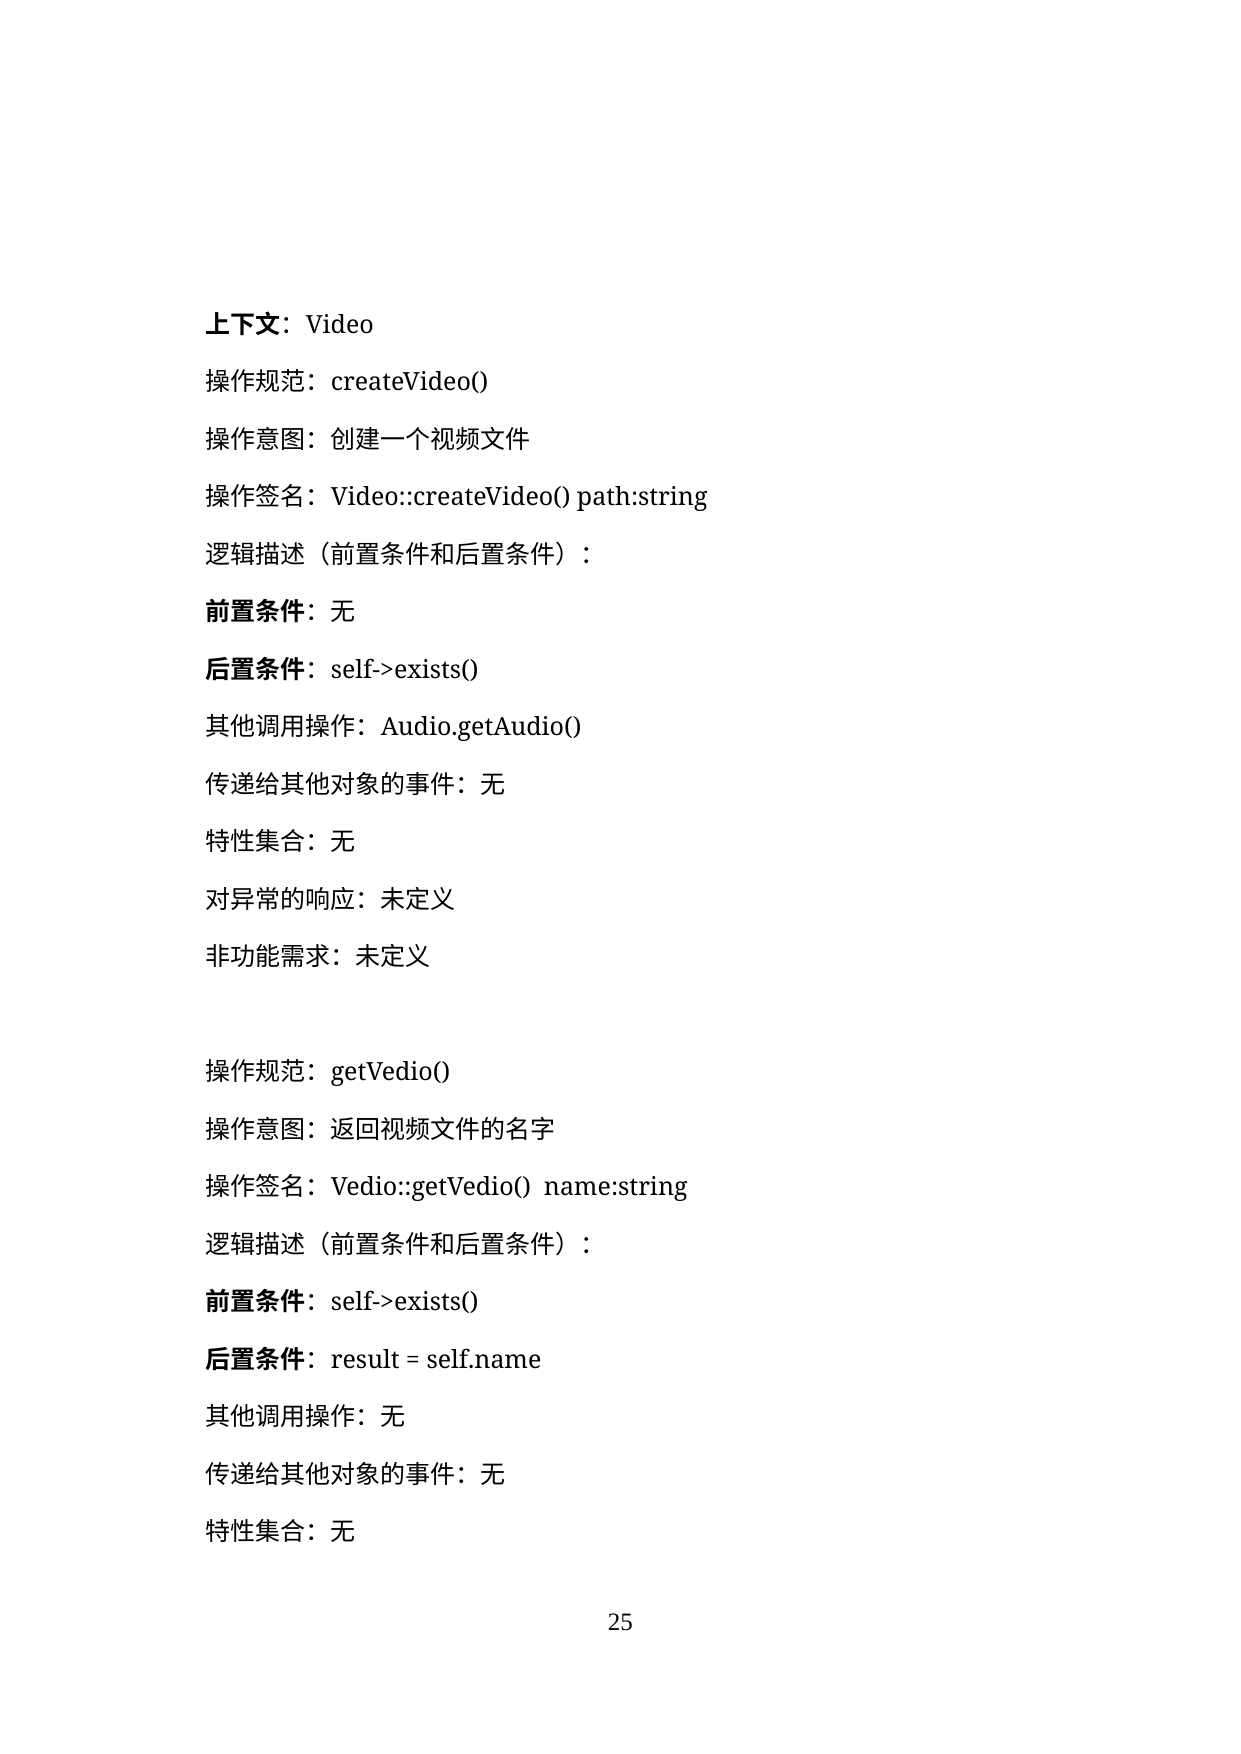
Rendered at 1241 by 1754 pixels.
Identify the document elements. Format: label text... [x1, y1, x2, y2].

text 上下文：Video [118, 281, 1122, 341]
text 特性集合：无 [118, 1511, 1122, 1548]
text 操作规范：getVedio() [118, 1050, 1122, 1088]
text 后置条件：self->exists() [118, 648, 1122, 686]
text 操作签名：Video::createVideo() path:string [118, 476, 1122, 513]
text 操作规范：createVideo() [118, 361, 1122, 398]
text 前置条件：无 [118, 591, 1122, 628]
text 传递给其他对象的事件：无 [118, 763, 1122, 801]
text 后置条件：result = self.name [118, 1338, 1122, 1376]
text 传递给其他对象的事件：无 [118, 1453, 1122, 1491]
text 前置条件：self->exists() [118, 1281, 1122, 1318]
text 操作意图：创建一个视频文件 [118, 418, 1122, 456]
text 对异常的响应：未定义 [118, 878, 1122, 916]
text 其他调用操作：无 [118, 1396, 1122, 1433]
text 操作签名：Vedio::getVedio() name:string [118, 1166, 1122, 1203]
text 逻辑描述（前置条件和后置条件）： [118, 1223, 1122, 1261]
text 非功能需求：未定义 [118, 936, 1122, 973]
text 其他调用操作：Audio.getAudio() [118, 706, 1122, 743]
text 逻辑描述（前置条件和后置条件）： [118, 533, 1122, 571]
text 特性集合：无 [118, 821, 1122, 858]
text 操作意图：返回视频文件的名字 [118, 1108, 1122, 1146]
